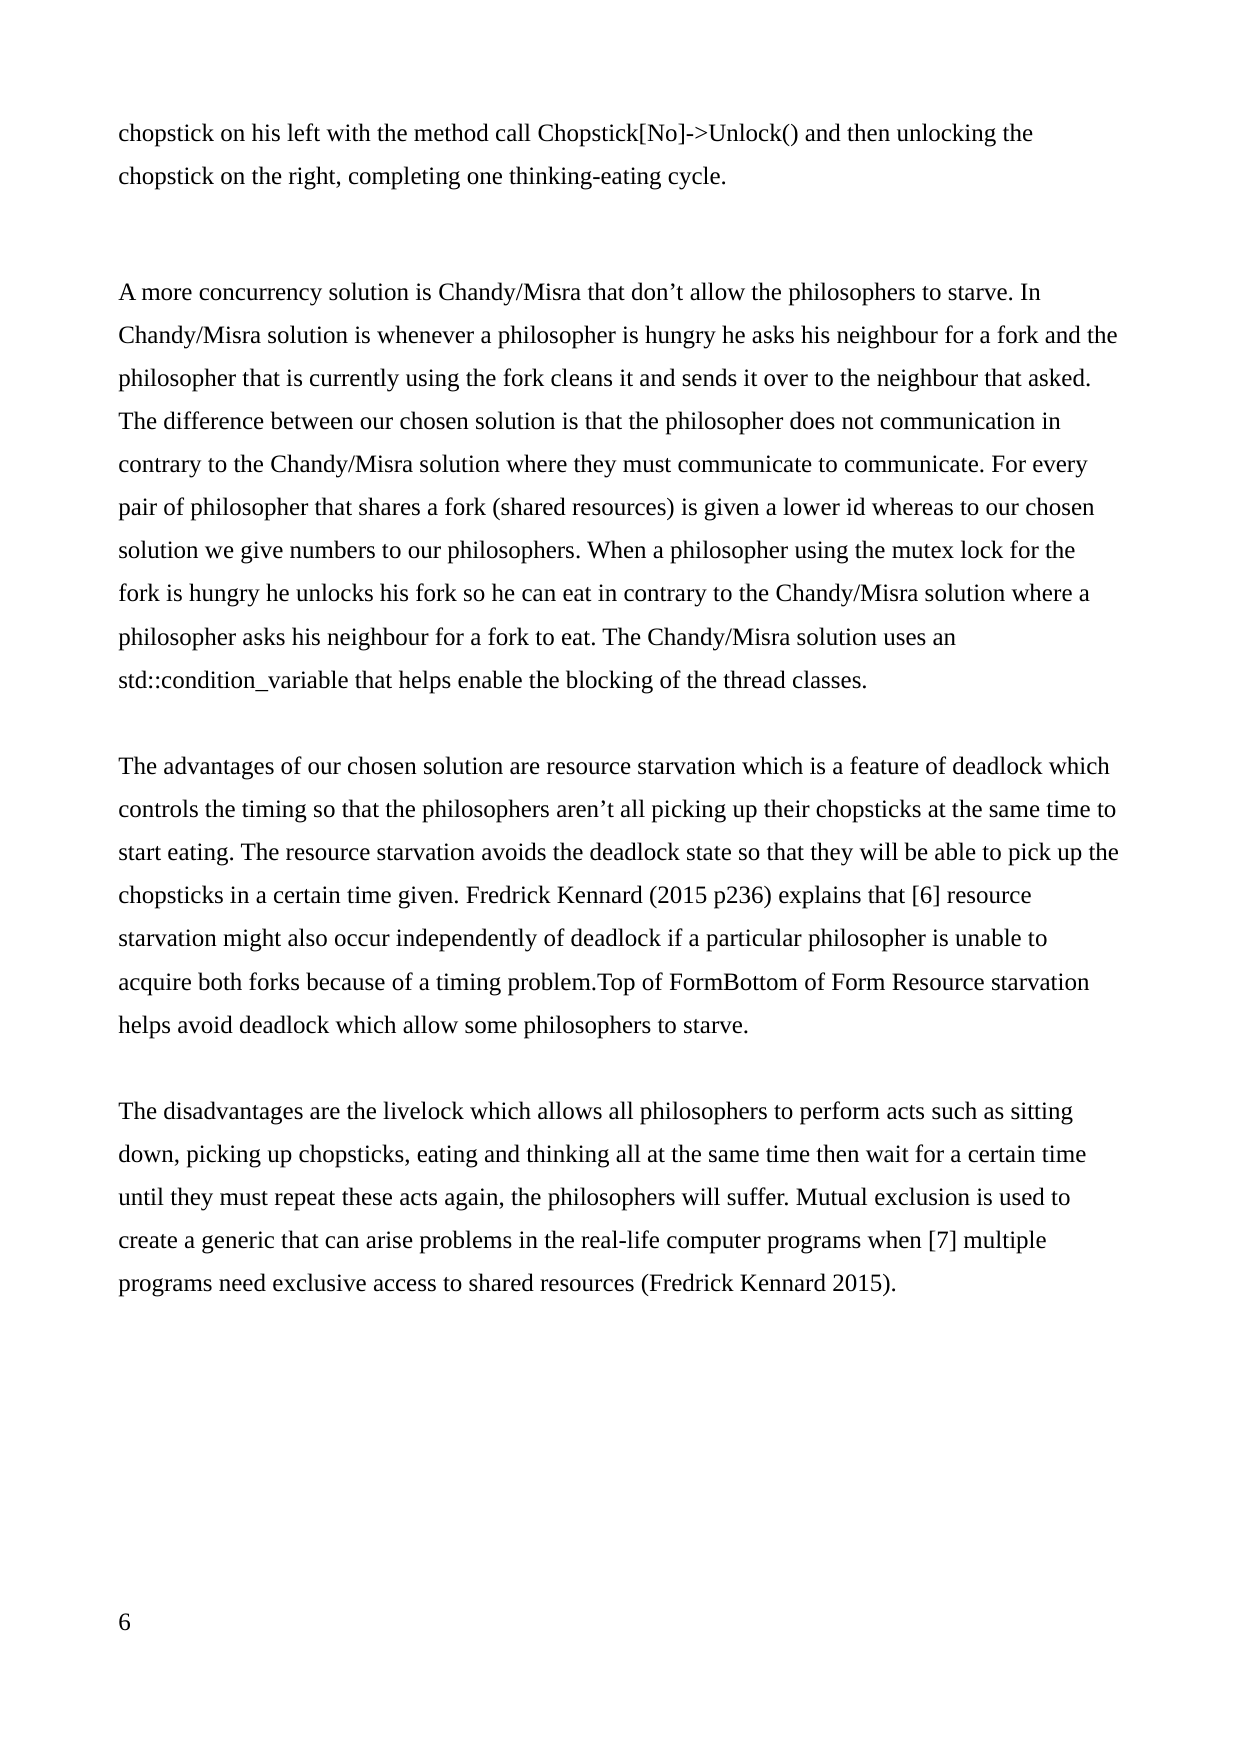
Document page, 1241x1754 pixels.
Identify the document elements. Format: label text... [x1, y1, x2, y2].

text The advantages of our chosen solution are resource starvation which is a feature of deadlock which controls the timing so that the philosophers aren’t all picking up their chopsticks at the same time to start eating. The resource starvation avoids the deadlock state so that they will be able to pick up the chopsticks in a certain time given. Fredrick Kennard (2015 p236) explains that [6] resource starvation might also occur independently of deadlock if a particular philosopher is unable to acquire both forks because of a timing problem.Top of FormBottom of Form Resource starvation helps avoid deadlock which allow some philosophers to starve. [118, 751, 1122, 1038]
text A more concurrency solution is Chandy/Misra that don’t allow the philosophers to starve. In Chandy/Misra solution is whenever a philosopher is hungry he asks his neighbour for a fork and the philosopher that is currently using the fork cleans it and sends it over to the neighbour that asked. The difference between our chosen solution is that the philosopher does not communication in contrary to the Chandy/Misra solution where they must communicate to communicate. For every pair of philosopher that shares a fork (shared resources) is given a lower id whereas to our chosen solution we give numbers to our philosophers. When a philosopher using the mutex lock for the fork is hungry he unlocks his fork so he can eat in contrary to the Chandy/Misra solution where a philosopher asks his neighbour for a fork to eat. The Chandy/Misra solution uses an std::condition_variable that helps enable the blocking of the thread classes. [118, 277, 1122, 693]
text The disadvantages are the livelock which allows all philosophers to perform acts such as sitting down, picking up chopsticks, eating and thinking all at the same time then wait for a certain time until they must repeat these acts again, the philosophers will suffer. Mutual exclusion is used to create a generic that can arise problems in the real-life computer programs when [7] multiple programs need exclusive access to shared resources (Fredrick Kennard 2015). [118, 1096, 1122, 1297]
text chopstick on his left with the method call Chopstick[No]->Unlock() and then unlocking the chopstick on the right, completing one thinking-eating cycle. [118, 118, 1122, 190]
